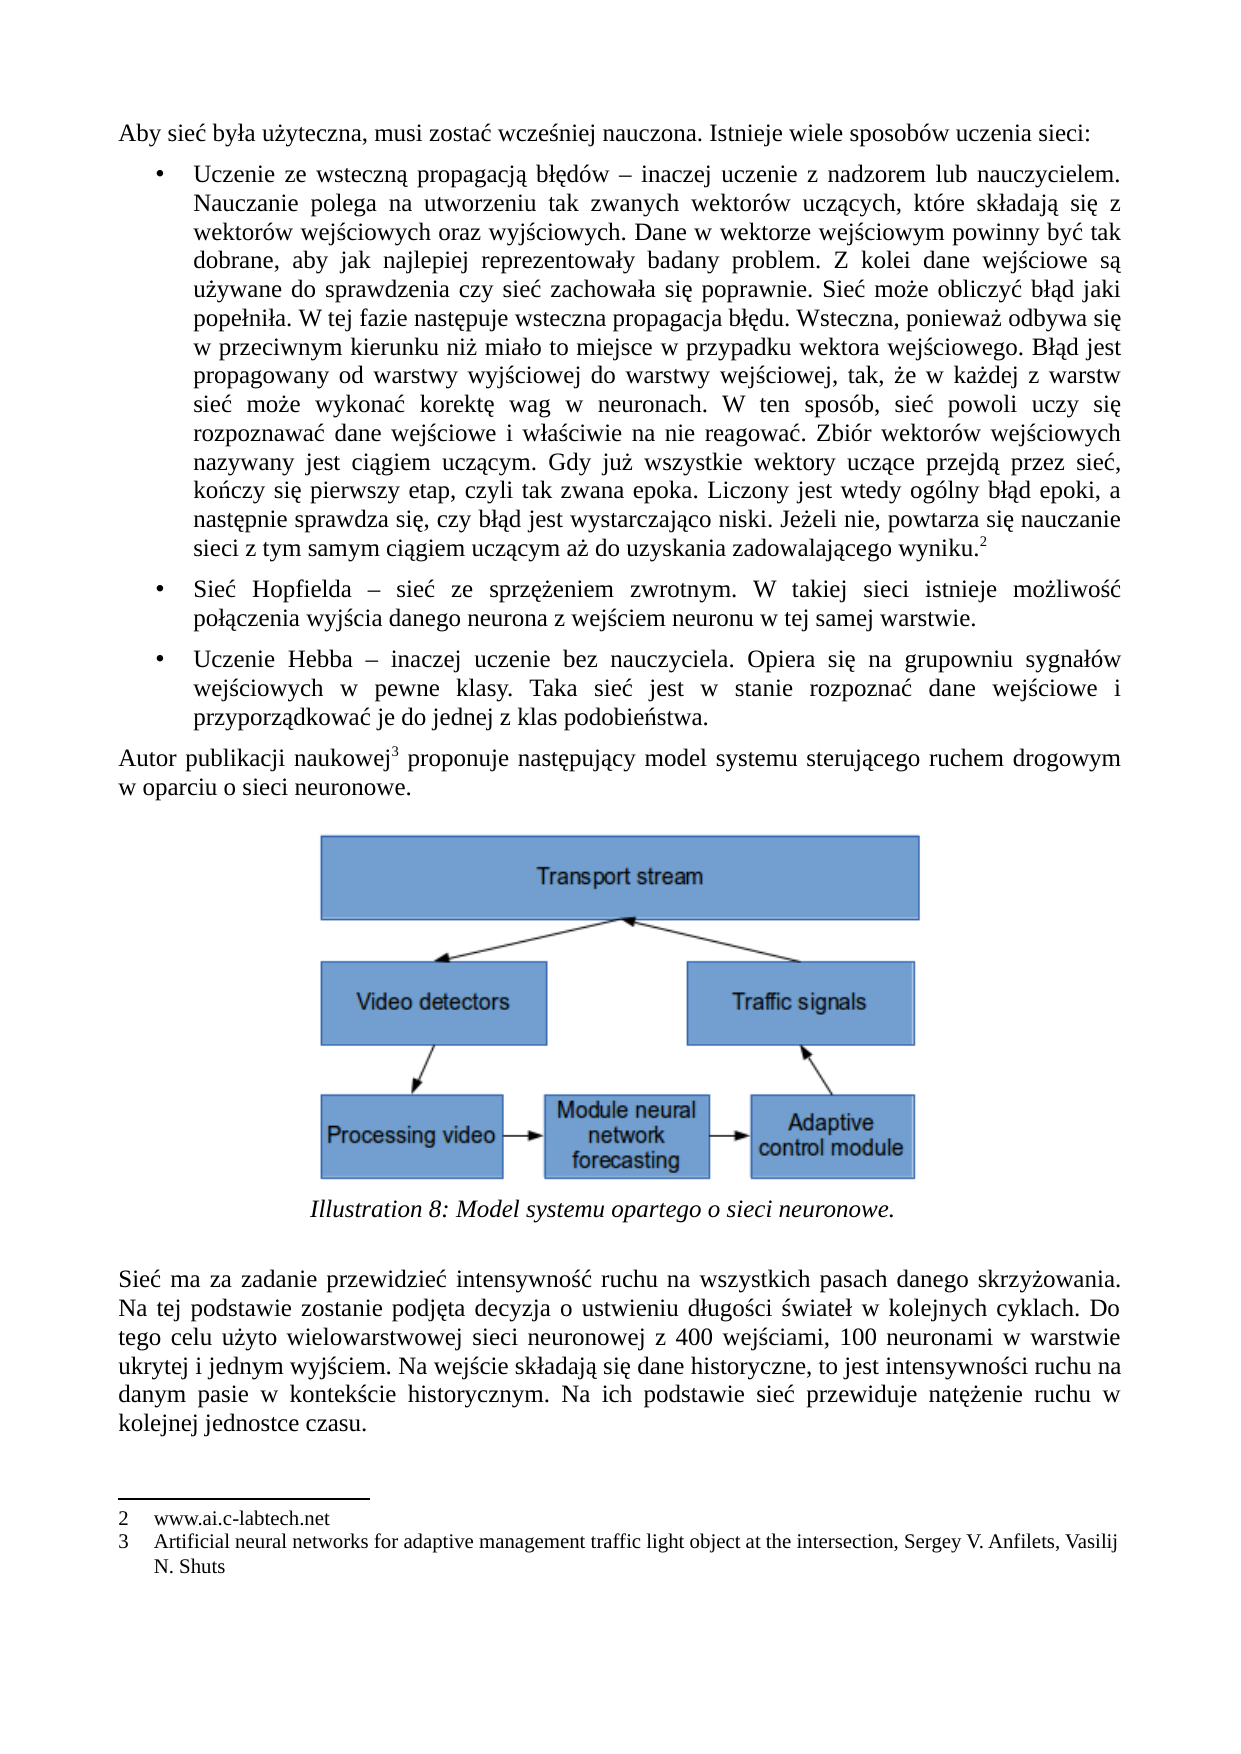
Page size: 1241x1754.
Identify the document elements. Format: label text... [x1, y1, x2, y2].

list Uczenie Hebba – inaczej uczenie bez nauczyciela. Opiera się na grupowniu sygnałów wejściowych w pewne klasy. Taka sieć jest w stanie rozpoznać dane wejściowe i przyporządkować je do jednej z klas podobieństwa. [156, 644, 1122, 731]
text Aby sieć była użyteczna, musi zostać wcześniej nauczona. Istnieje wiele sposobów uczenia sieci: [118, 118, 1122, 147]
text Artificial neural networks for adaptive management traffic light object at the intersection, Sergey V. Anfilets, Vasilij N. Shuts [118, 1529, 1122, 1578]
text Illustration 8: Model systemu opartego o sieci neuronowe. [310, 1195, 930, 1223]
text Sieć ma za zadanie przewidzieć intensywność ruchu na wszystkich pasach danego skrzyżowania. Na tej podstawie zostanie podjęta decyzja o ustwieniu długości świateł w kolejnych cyklach. Do tego celu użyto wielowarstwowej sieci neuronowej z 400 wejściami, 100 neuronami w warstwie ukrytej i jednym wyjściem. Na wejście składają się dane historyczne, to jest intensywności ruchu na danym pasie w kontekście historycznym. Na ich podstawie sieć przewiduje natężenie ruchu w kolejnej jednostce czasu. [118, 1264, 1122, 1437]
picture [310, 825, 931, 1195]
list Uczenie ze wsteczną propagacją błędów – inaczej uczenie z nadzorem lub nauczycielem. Nauczanie polega na utworzeniu tak zwanych wektorów uczących, które składają się z wektorów wejściowych oraz wyjściowych. Dane w wektorze wejściowym powinny być tak dobrane, aby jak najlepiej reprezentowały badany problem. Z kolei dane wejściowe są używane do sprawdzenia czy sieć zachowała się poprawnie. Sieć może obliczyć błąd jaki popełniła. W tej fazie następuje wsteczna propagacja błędu. Wsteczna, ponieważ odbywa się w przeciwnym kierunku niż miało to miejsce w przypadku wektora wejściowego. Błąd jest propagowany od warstwy wyjściowej do warstwy wejściowej, tak, że w każdej z warstw sieć może wykonać korektę wag w neuronach. W ten sposób, sieć powoli uczy się rozpoznawać dane wejściowe i właściwie na nie reagować. Zbiór wektorów wejściowych nazywany jest ciągiem uczącym. Gdy już wszystkie wektory uczące przejdą przez sieć, kończy się pierwszy etap, czyli tak zwana epoka. Liczony jest wtedy ogólny błąd epoki, a następnie sprawdza się, czy błąd jest wystarczająco niski. Jeżeli nie, powtarza się nauczanie sieci z tym samym ciągiem uczącym aż do uzyskania zadowalającego wyniku. [156, 159, 1122, 562]
list Sieć Hopfielda – sieć ze sprzężeniem zwrotnym. W takiej sieci istnieje możliwość połączenia wyjścia danego neurona z wejściem neuronu w tej samej warstwie. [156, 574, 1122, 632]
text Autor publikacji naukowej proponuje następujący model systemu sterującego ruchem drogowym w oparciu o sieci neuronowe. [118, 743, 1122, 801]
list www.ai.c-labtech.net [118, 1505, 1122, 1529]
